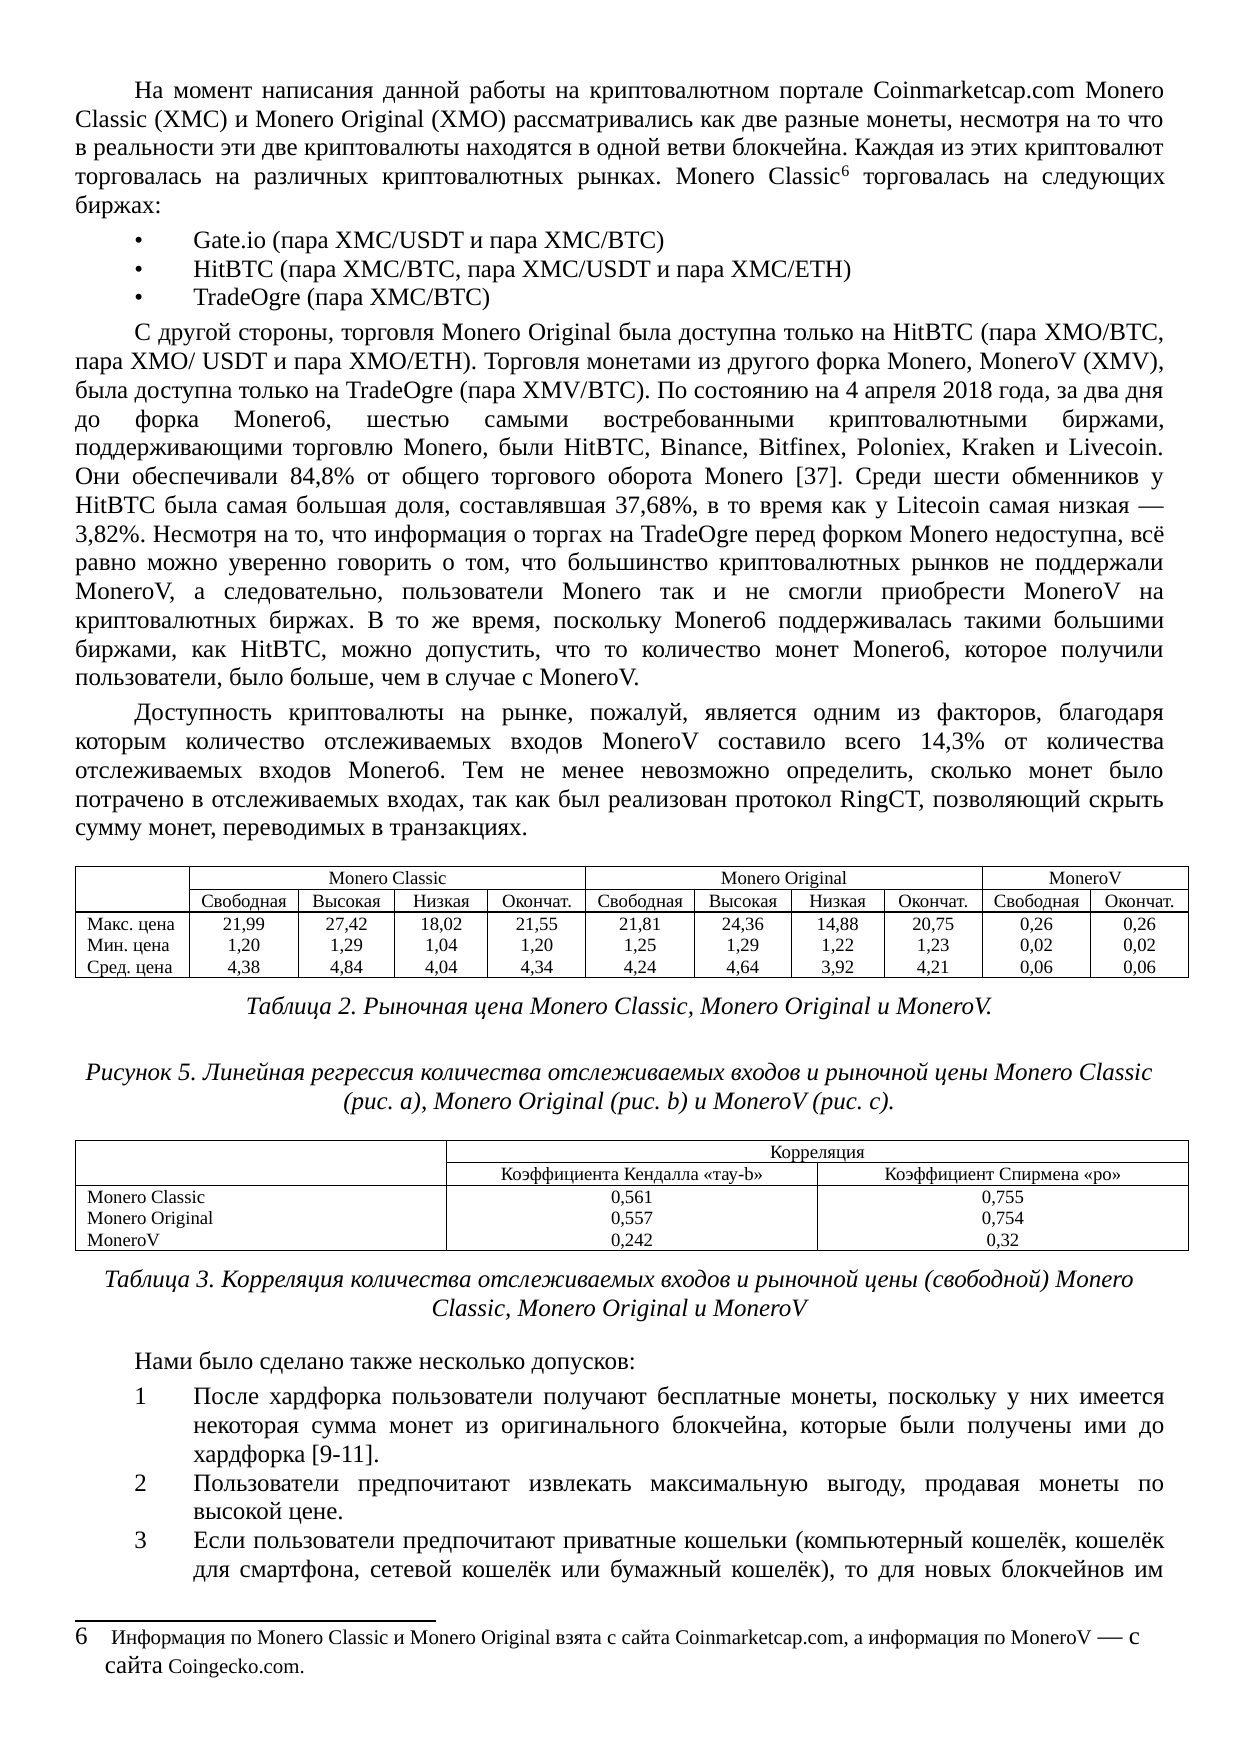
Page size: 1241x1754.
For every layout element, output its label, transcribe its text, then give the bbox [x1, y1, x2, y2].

text Информация по Monero Classic и Monero Original взята с сайта Coinmarketcap.com, а информация по MoneroV — с сайта Coingecko.com. [75, 1621, 1165, 1679]
table_cell Высокая [695, 890, 791, 911]
table_cell 21,99 1,20 4,38 [190, 913, 298, 977]
table_cell Окончат. [488, 890, 585, 911]
list После хардфорка пользователи получают бесплатные монеты, поскольку у них имеется некоторая сумма монет из оригинального блокчейна, которые были получены ими до хардфорка [9-11]. [134, 1381, 1165, 1468]
table_cell 21,81 1,25 4,24 [586, 913, 694, 977]
table_cell Окончат. [885, 890, 982, 911]
table_cell 18,02 1,04 4,04 [395, 913, 487, 977]
table_cell Свободная [586, 890, 694, 911]
table_header Monero Original [586, 867, 982, 889]
list Gate.io (пара XMC/USDT и пара XMC/BTC) [134, 225, 1165, 254]
table_cell Низкая [395, 890, 487, 911]
text Таблица 2. Рыночная цена Monero Classic, Monero Original и MoneroV. [75, 991, 1165, 1019]
text С другой стороны, торговля Monero Original была доступна только на HitBTC (пара XMO/BTC, пара XMO/ USDT и пара XMO/ETH). Торговля монетами из другого форка Monero, MoneroV (XMV), была доступна только на TradeOgre (пара XMV/BTC). По состоянию на 4 апреля 2018 года, за два дня до форка Monero6, шестью самыми востребованными криптовалютными биржами, поддерживающими торговлю Monero, были HitBTC, Binance, Bitfinex, Poloniex, Kraken и Livecoin. Они обеспечивали 84,8% от общего торгового оборота Monero [37]. Среди шести обменников у HitBTC была самая большая доля, составлявшая 37,68%, в то время как у Litecoin самая низкая — 3,82%. Несмотря на то, что информация о торгах на TradeOgre перед форком Monero недоступна, всё равно можно уверенно говорить о том, что большинство криптовалютных рынков не поддержали MoneroV, а следовательно, пользователи Monero так и не смогли приобрести MoneroV на криптовалютных биржах. В то же время, поскольку Monero6 поддерживалась такими большими биржами, как HitBTC, можно допустить, что то количество монет Monero6, которое получили пользователи, было больше, чем в случае с MoneroV. [75, 317, 1165, 691]
table_header Корреляция [447, 1141, 1188, 1162]
table_cell Высокая [299, 890, 394, 911]
table_cell Monero Classic Monero Original MoneroV [76, 1186, 446, 1250]
text Рисунок 5. Линейная регрессия количества отслеживаемых входов и рыночной цены Monero Classic (рис. a), Monero Original (рис. b) и MoneroV (рис. c). [75, 1057, 1165, 1114]
table_header Monero Classic [190, 867, 585, 889]
text Доступность криптовалюты на рынке, пожалуй, является одним из факторов, благодаря которым количество отслеживаемых входов MoneroV составило всего 14,3% от количества отслеживаемых входов Monero6. Тем не менее невозможно определить, сколько монет было потрачено в отслеживаемых входах, так как был реализован протокол RingCT, позволяющий скрыть сумму монет, переводимых в транзакциях. [75, 697, 1165, 841]
table_cell 27,42 1,29 4,84 [299, 913, 394, 977]
list HitBTC (пара XMC/BTC, пара XMC/USDT и пара XMC/ETH) [134, 254, 1165, 282]
table_cell 20,75 1,23 4,21 [885, 913, 982, 977]
table_cell Макс. цена Мин. цена Сред. цена [76, 913, 189, 977]
table_cell Коэффициента Кендалла «тау-b» [447, 1163, 817, 1185]
table_cell Низкая [792, 890, 884, 911]
table_header [76, 867, 189, 911]
table_cell Коэффициент Спирмена «ро» [818, 1163, 1188, 1185]
table_cell Окончат. [1091, 890, 1188, 911]
table_cell Свободная [190, 890, 298, 911]
table_header MoneroV [983, 867, 1188, 889]
table_cell 0,26 0,02 0,06 [1091, 913, 1188, 977]
list Пользователи предпочитают извлекать максимальную выгоду, продавая монеты по высокой цене. [134, 1468, 1165, 1525]
table_header [76, 1141, 446, 1185]
table_cell 0,755 0,754 0,32 [818, 1186, 1188, 1250]
table_cell 24,36 1,29 4,64 [695, 913, 791, 977]
table_cell 0,26 0,02 0,06 [983, 913, 1090, 977]
list Если пользователи предпочитают приватные кошельки (компьютерный кошелёк, кошелёк для смартфона, сетевой кошелёк или бумажный кошелёк), то для новых блокчейнов им [134, 1525, 1165, 1583]
table_cell Свободная [983, 890, 1090, 911]
table_cell 0,561 0,557 0,242 [447, 1186, 817, 1250]
text Таблица 3. Корреляция количества отслеживаемых входов и рыночной цены (свободной) Monero Classic, Monero Original и MoneroV [75, 1264, 1165, 1321]
text На момент написания данной работы на криптовалютном портале Coinmarketcap.com Monero Classic (XMC) и Monero Original (XMO) рассматривались как две разные монеты, несмотря на то что в реальности эти две криптовалюты находятся в одной ветви блокчейна. Каждая из этих криптовалют торговалась на различных криптовалютных рынках. Monero Classic торговалась на следующих биржах: [75, 75, 1165, 219]
text Нами было сделано также несколько допусков: [75, 1346, 1165, 1375]
table_cell 14,88 1,22 3,92 [792, 913, 884, 977]
list TradeOgre (пара XMC/BTC) [134, 282, 1165, 311]
table_cell 21,55 1,20 4,34 [488, 913, 585, 977]
